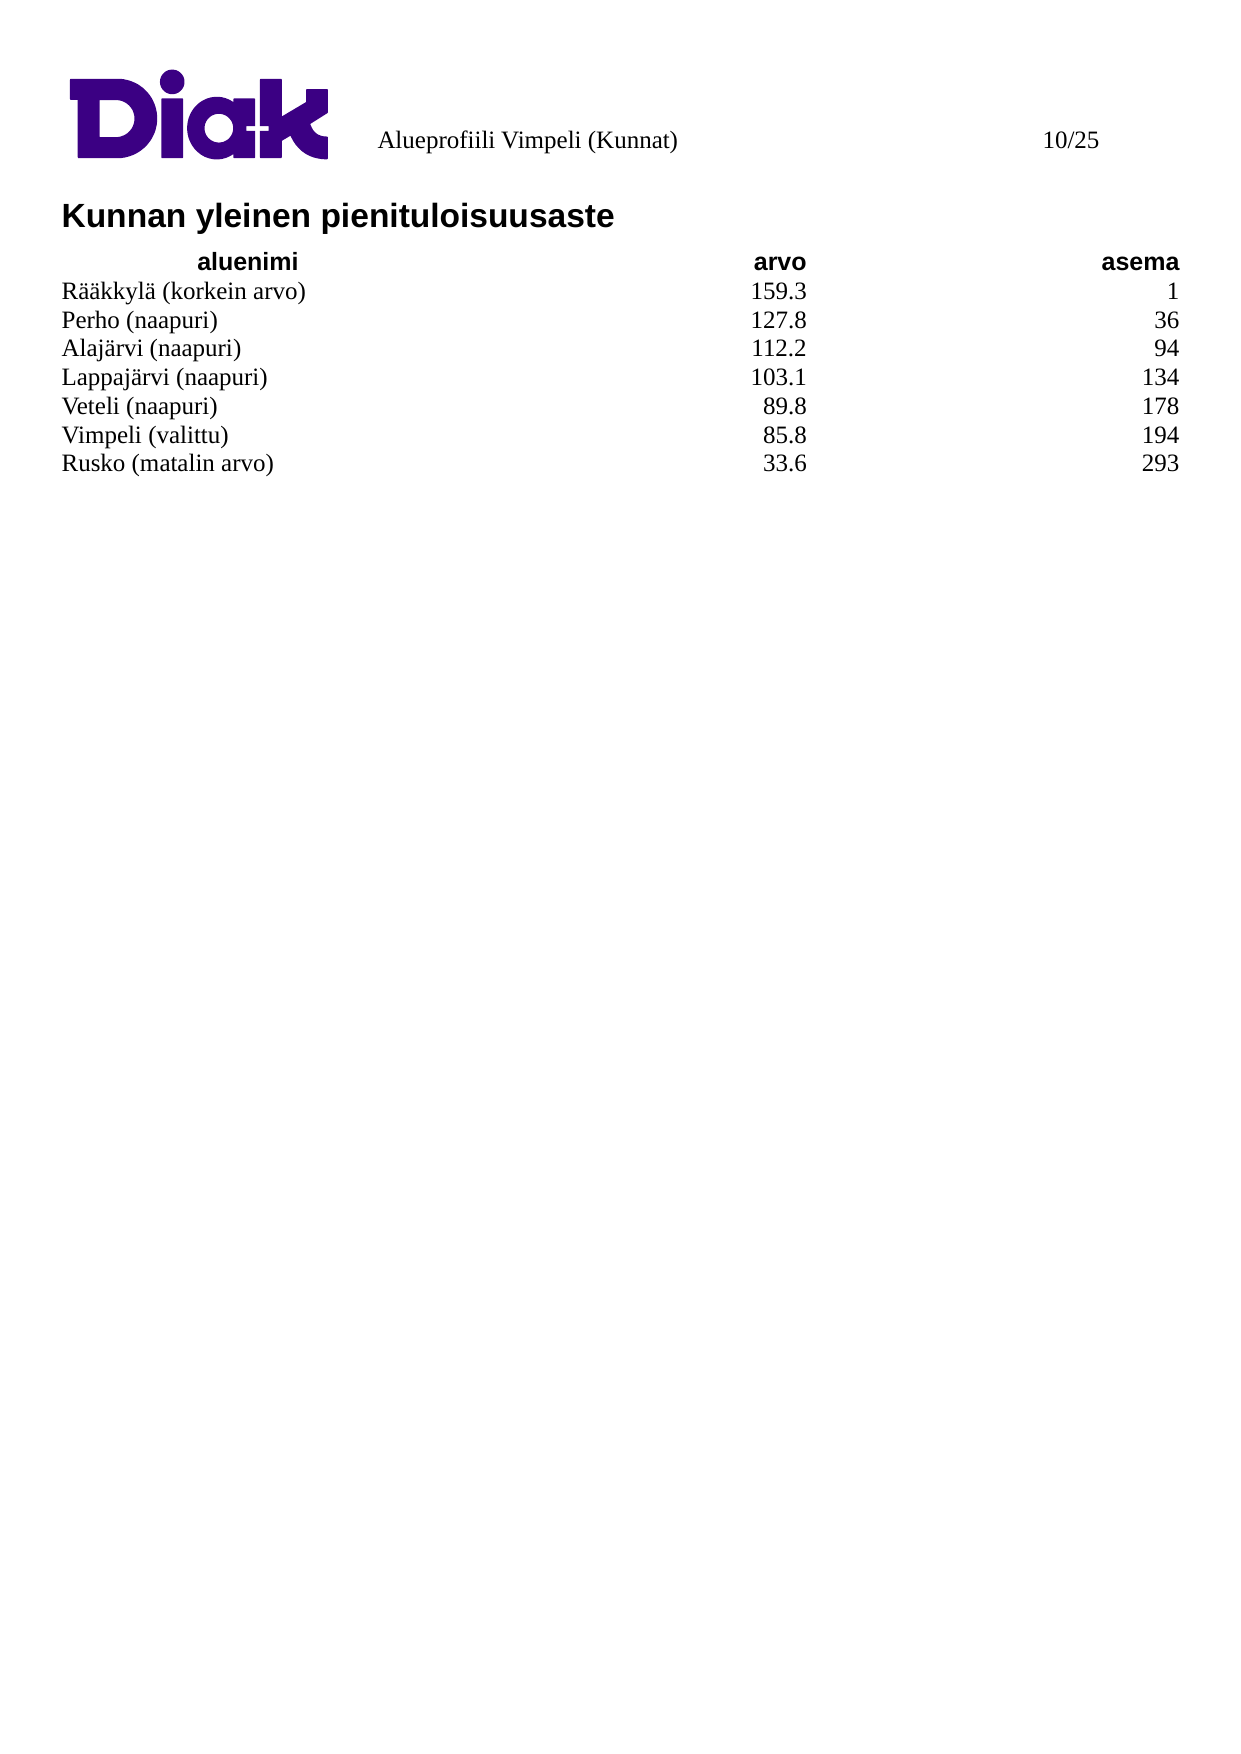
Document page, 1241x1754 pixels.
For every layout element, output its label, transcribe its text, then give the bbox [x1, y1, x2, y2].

table_cell 85.8 [434, 420, 806, 448]
table_cell Vimpeli (valittu) [61, 420, 434, 448]
table_cell Veteli (naapuri) [61, 391, 434, 420]
table_cell Rusko (matalin arvo) [61, 449, 434, 477]
table_cell 89.8 [434, 391, 806, 420]
table_cell 103.1 [434, 362, 806, 391]
table_header arvo [434, 247, 806, 276]
table_cell Alajärvi (naapuri) [61, 334, 434, 362]
table_cell 134 [806, 362, 1179, 391]
table_header aluenimi [61, 247, 434, 276]
table_header asema [806, 247, 1179, 276]
table_cell Perho (naapuri) [61, 305, 434, 333]
table_cell 94 [806, 334, 1179, 362]
table_cell 159.3 [434, 276, 806, 305]
table_cell 33.6 [434, 449, 806, 477]
table_cell 36 [806, 305, 1179, 333]
table_cell 293 [806, 449, 1179, 477]
table_cell 194 [806, 420, 1179, 448]
table_cell Lappajärvi (naapuri) [61, 362, 434, 391]
table_cell 1 [806, 276, 1179, 305]
table_cell 178 [806, 391, 1179, 420]
table_cell 112.2 [434, 334, 806, 362]
subtitle Kunnan yleinen pienituloisuusaste [61, 196, 1179, 235]
table_cell Rääkkylä (korkein arvo) [61, 276, 434, 305]
table_cell 127.8 [434, 305, 806, 333]
